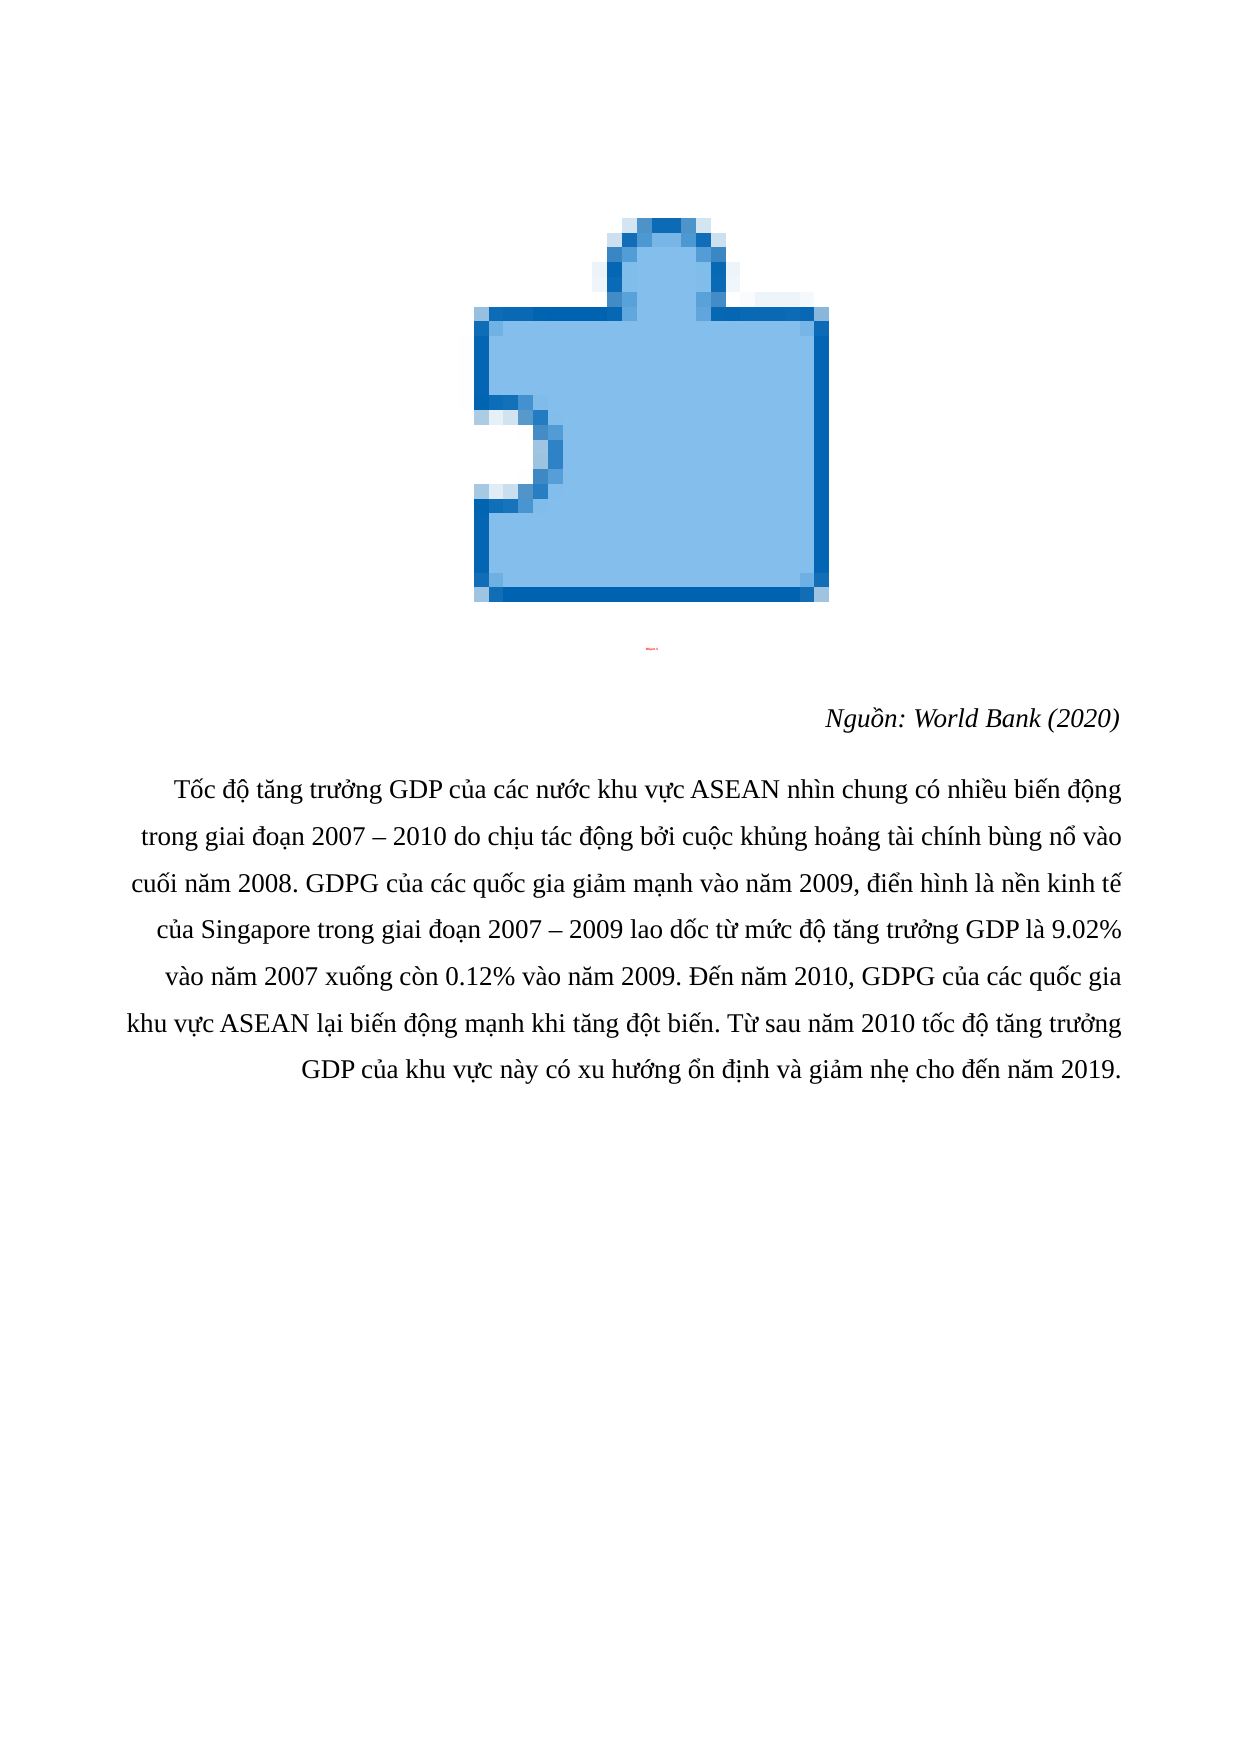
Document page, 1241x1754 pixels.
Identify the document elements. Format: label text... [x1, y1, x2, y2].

text Nguồn: World Bank (2020) [156, 175, 1122, 733]
text Tốc độ tăng trưởng GDP của các nước khu vực ASEAN nhìn chung có nhiều biến động trong giai đoạn 2007 – 2010 do chịu tác động bởi cuộc khủng hoảng tài chính bùng nổ vào cuối năm 2008. GDPG của các quốc gia giảm mạnh vào năm 2009, điển hình là nền kinh tế của Singapore trong giai đoạn 2007 – 2009 lao dốc từ mức độ tăng trưởng GDP là 9.02% vào năm 2007 xuống còn 0.12% vào năm 2009. Đến năm 2010, GDPG của các quốc gia khu vực ASEAN lại biến động mạnh khi tăng đột biến. Từ sau năm 2010 tốc độ tăng trưởng GDP của khu vực này có xu hướng ổn định và giảm nhẹ cho đến năm 2019. [118, 773, 1122, 1085]
